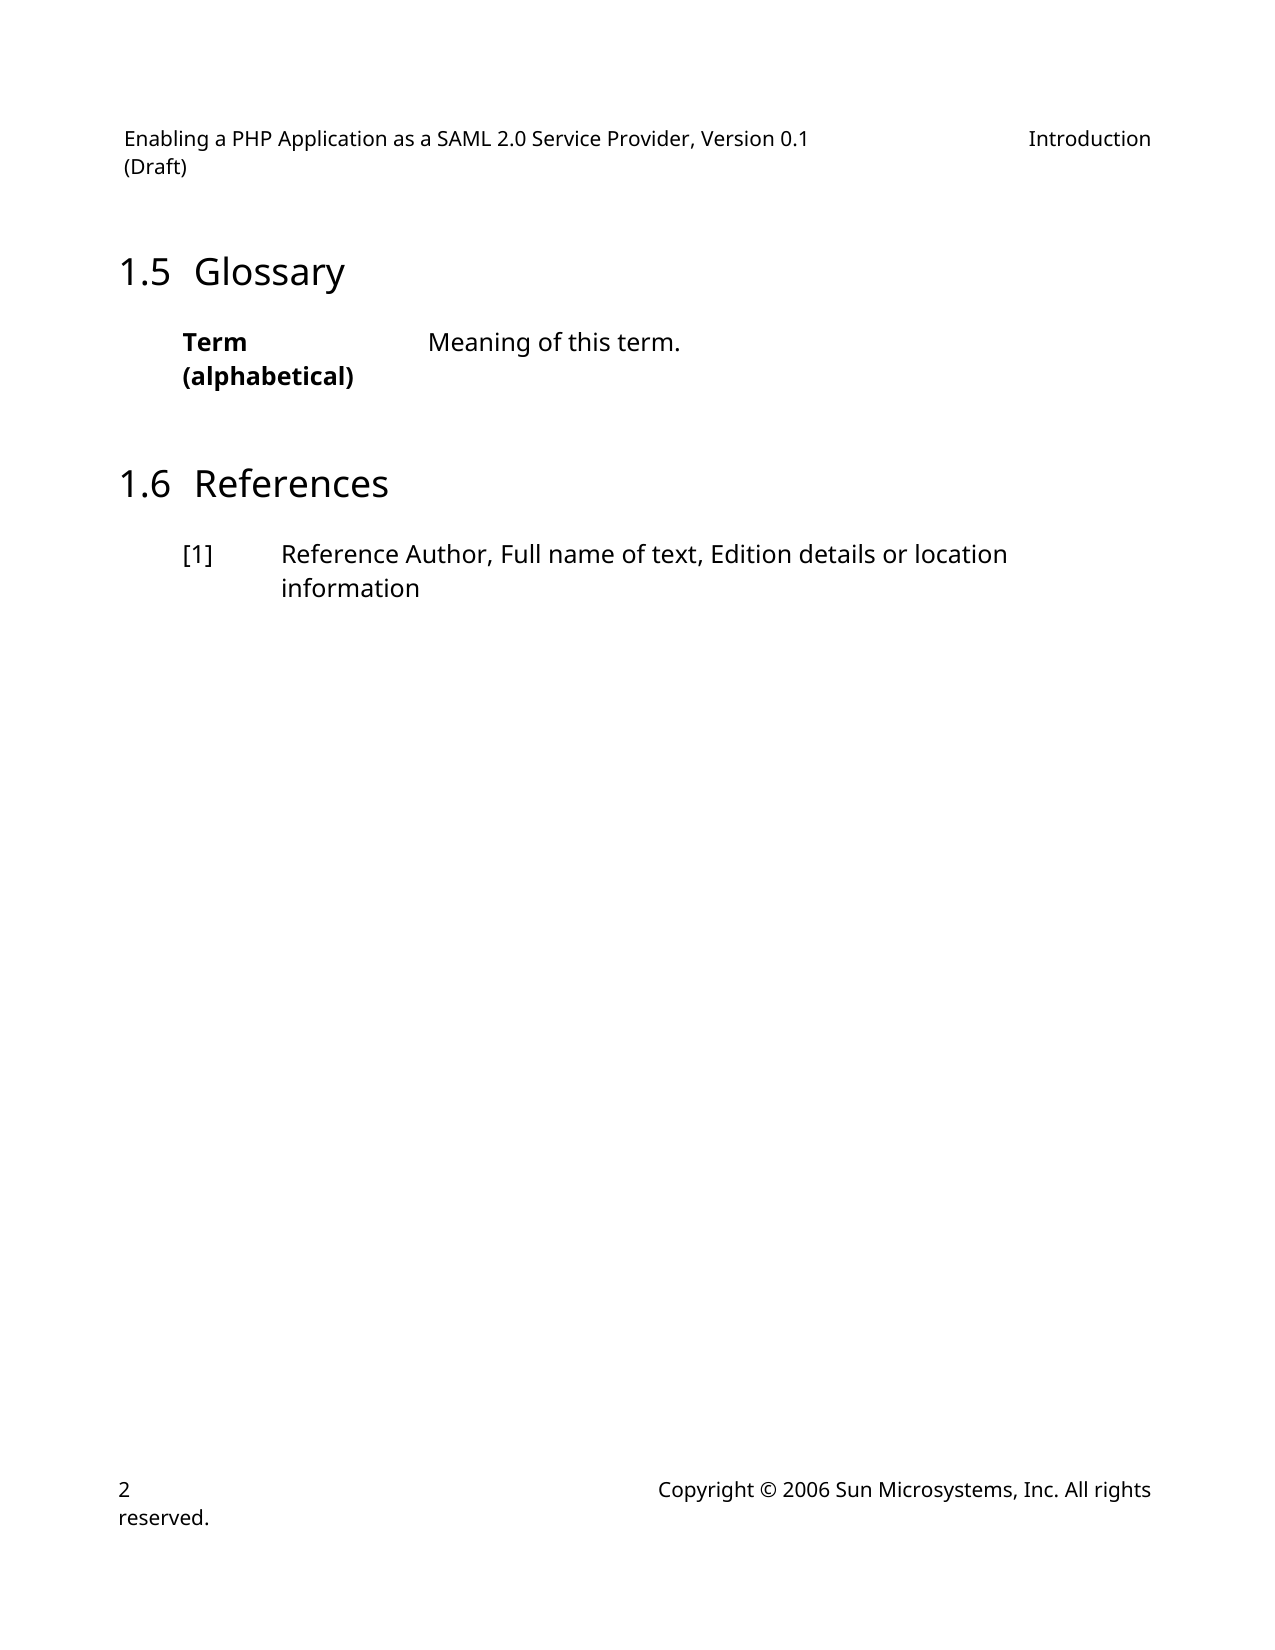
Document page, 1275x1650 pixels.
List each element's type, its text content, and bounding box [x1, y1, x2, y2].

table_header [1] [177, 531, 275, 611]
subtitle Glossary [118, 245, 1157, 296]
table_header Term (alphabetical) [177, 319, 422, 398]
subtitle References [118, 458, 1157, 509]
table_header Meaning of this term. [422, 319, 1155, 398]
table_header Reference Author, Full name of text, Edition details or location information [275, 531, 1158, 611]
